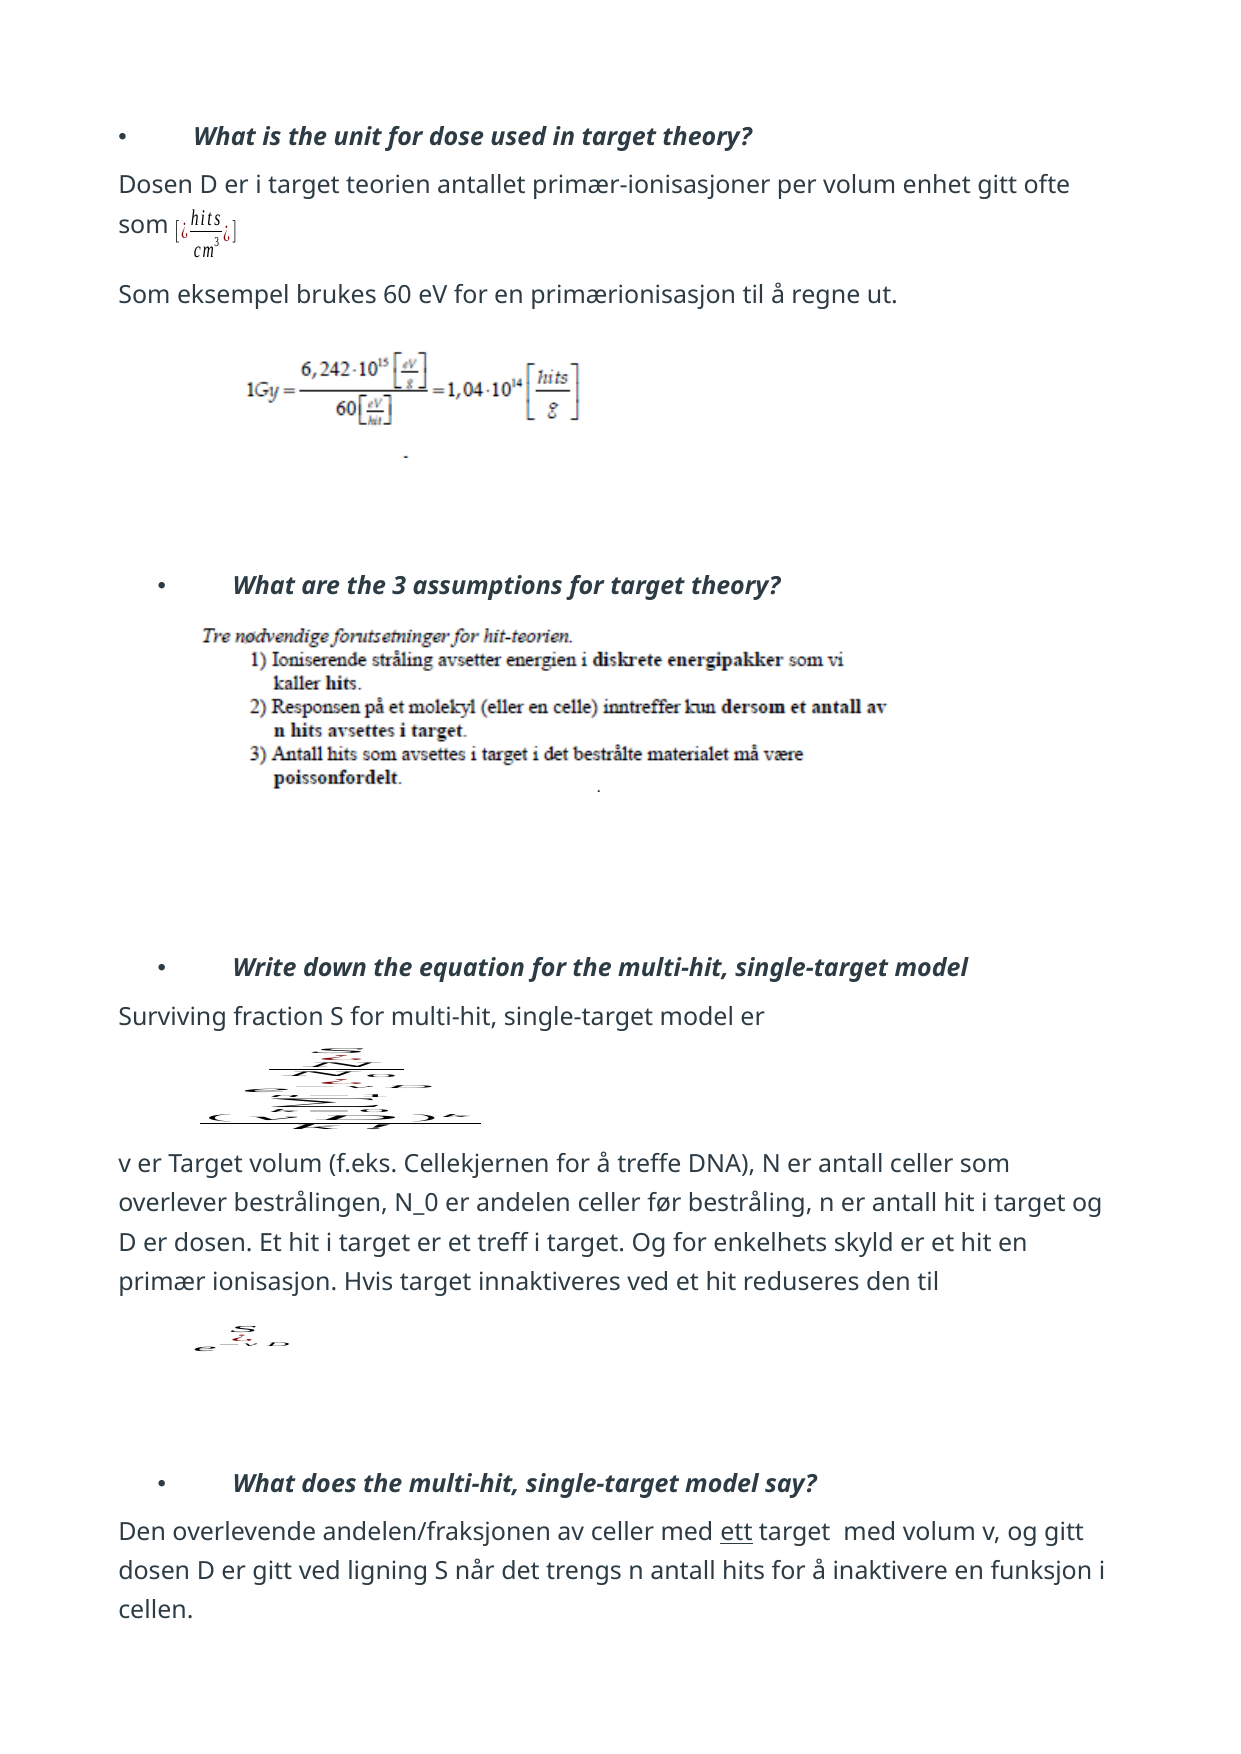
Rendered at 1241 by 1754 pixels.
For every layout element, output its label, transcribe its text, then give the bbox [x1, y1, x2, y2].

text Som eksempel brukes 60 eV for en primærionisasjon til å regne ut. [118, 277, 1122, 311]
text v er Target volum (f.eks. Cellekjernen for å treffe DNA), N er antall celler som overlever bestrålingen, N_0 er andelen celler før bestråling, n er antall hit i target og D er dosen. Et hit i target er et treff i target. Og for enkelhets skyld er et hit en primær ionisasjon. Hvis target innaktiveres ved et hit reduseres den til [118, 1146, 1122, 1297]
list What does the multi-hit, single-target model say? [157, 1465, 1122, 1499]
list Write down the equation for the multi-hit, single-target model [157, 950, 1122, 984]
text Dosen D er i target teorien antallet primær-ionisasjoner per volum enhet gitt ofte som [118, 167, 1122, 262]
text Surviving fraction S for multi-hit, single-target model er [118, 998, 1122, 1033]
list What is the unit for dose used in target theory? [118, 118, 1122, 152]
text Den overlevende andelen/fraksjonen av celler med ett target med volum v, og gitt dosen D er gitt ved ligning S når det trengs n antall hits for å inaktivere en funksjon i cellen. [118, 1514, 1122, 1626]
list What are the 3 assumptions for target theory? [157, 568, 1122, 602]
